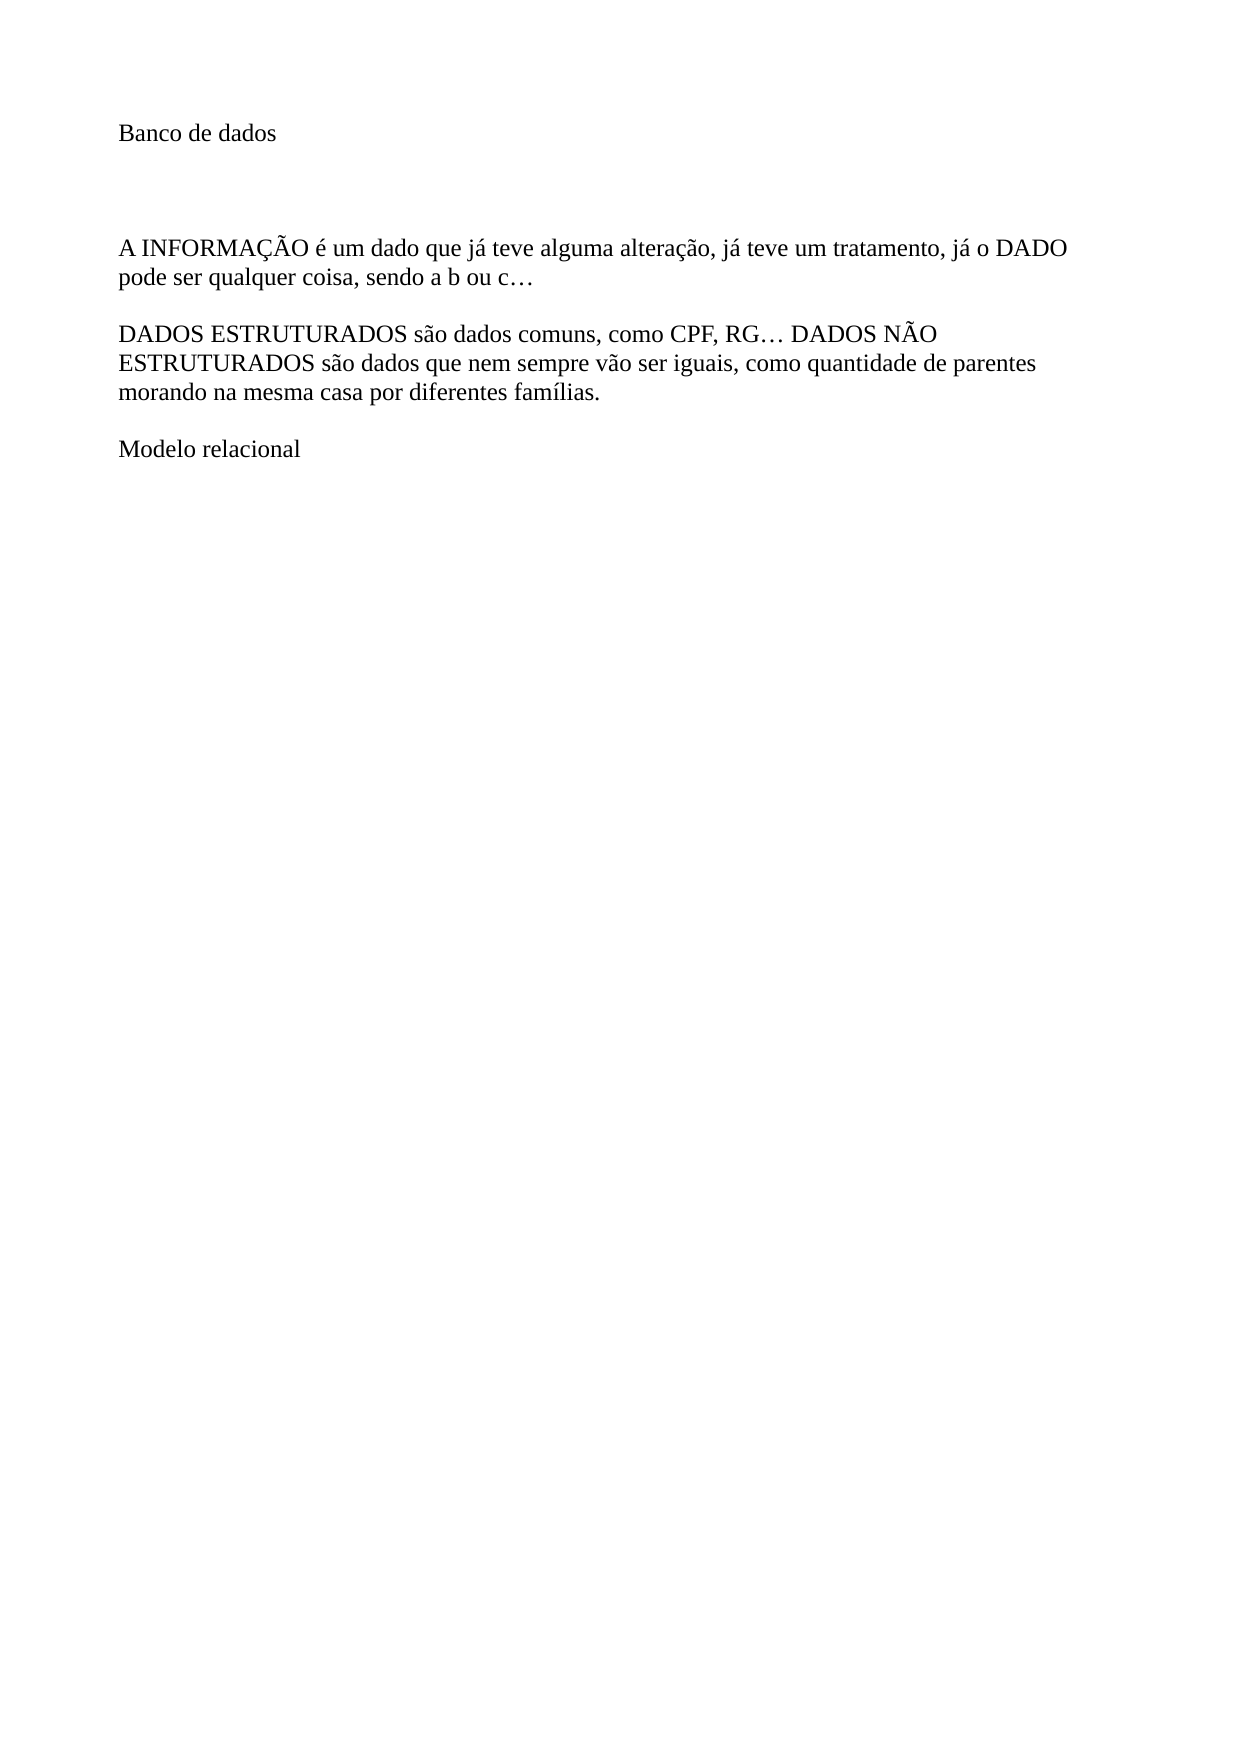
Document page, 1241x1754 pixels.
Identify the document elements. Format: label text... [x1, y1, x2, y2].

text DADOS ESTRUTURADOS são dados comuns, como CPF, RG… DADOS NÃO ESTRUTURADOS são dados que nem sempre vão ser iguais, como quantidade de parentes morando na mesma casa por diferentes famílias. [118, 319, 1122, 406]
text A INFORMAÇÃO é um dado que já teve alguma alteração, já teve um tratamento, já o DADO pode ser qualquer coisa, sendo a b ou c… [118, 233, 1122, 291]
text Modelo relacional [118, 434, 1122, 463]
text Banco de dados [118, 118, 1122, 147]
